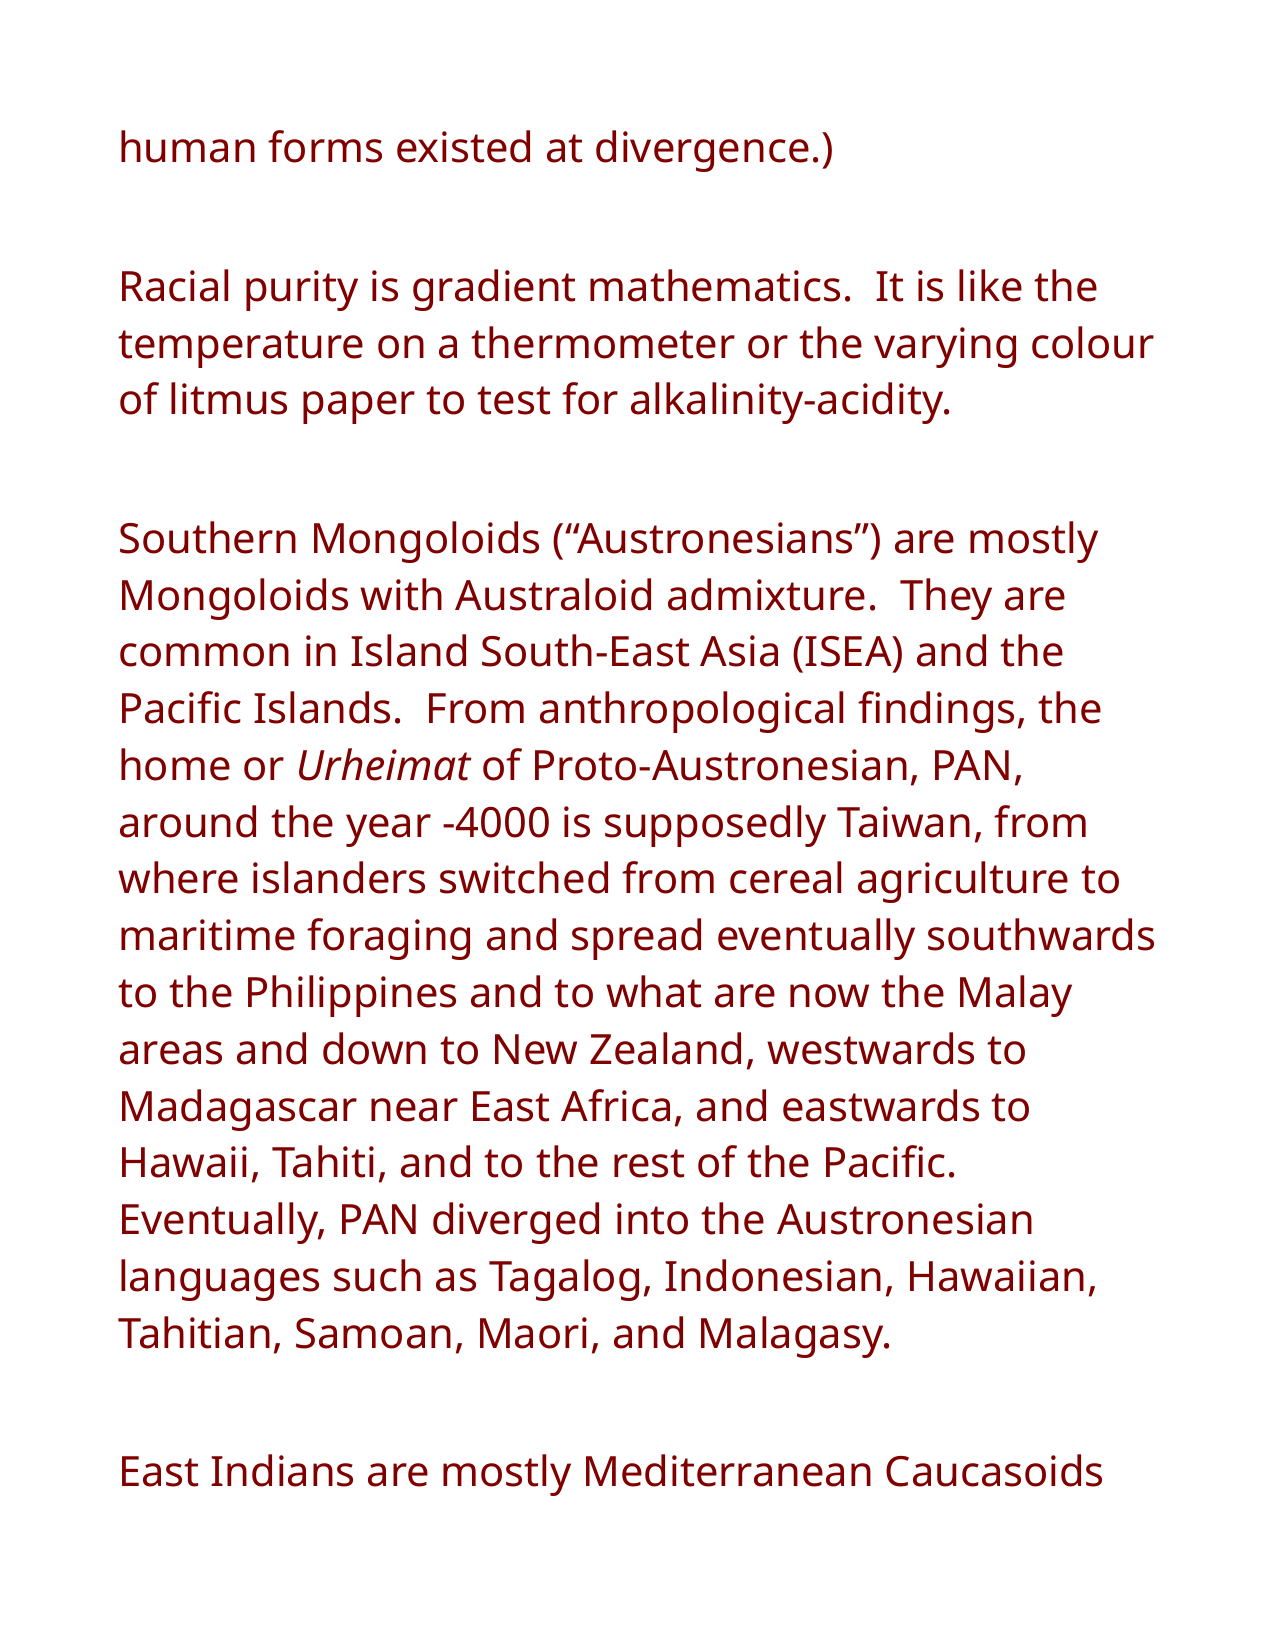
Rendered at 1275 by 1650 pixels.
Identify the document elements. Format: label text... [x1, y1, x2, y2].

text Racial purity is gradient mathematics. It is like the temperature on a thermometer or the varying colour of litmus paper to test for alkalinity-acidity. [118, 257, 1157, 427]
text human forms existed at divergence.) [118, 118, 1157, 175]
text Southern Mongoloids (“Austronesians”) are mostly Mongoloids with Australoid admixture. They are common in Island South-East Asia (ISEA) and the Pacific Islands. From anthropological findings, the home or Urheimat of Proto-Austronesian, PAN, around the year -4000 is supposedly Taiwan, from where islanders switched from cereal agriculture to maritime foraging and spread eventually southwards to the Philippines and to what are now the Malay areas and down to New Zealand, westwards to Madagascar near East Africa, and eastwards to Hawaii, Tahiti, and to the rest of the Pacific. Eventually, PAN diverged into the Austronesian languages such as Tagalog, Indonesian, Hawaiian, Tahitian, Samoan, Maori, and Malagasy. [118, 509, 1157, 1360]
text East Indians are mostly Mediterranean Caucasoids [118, 1442, 1157, 1499]
